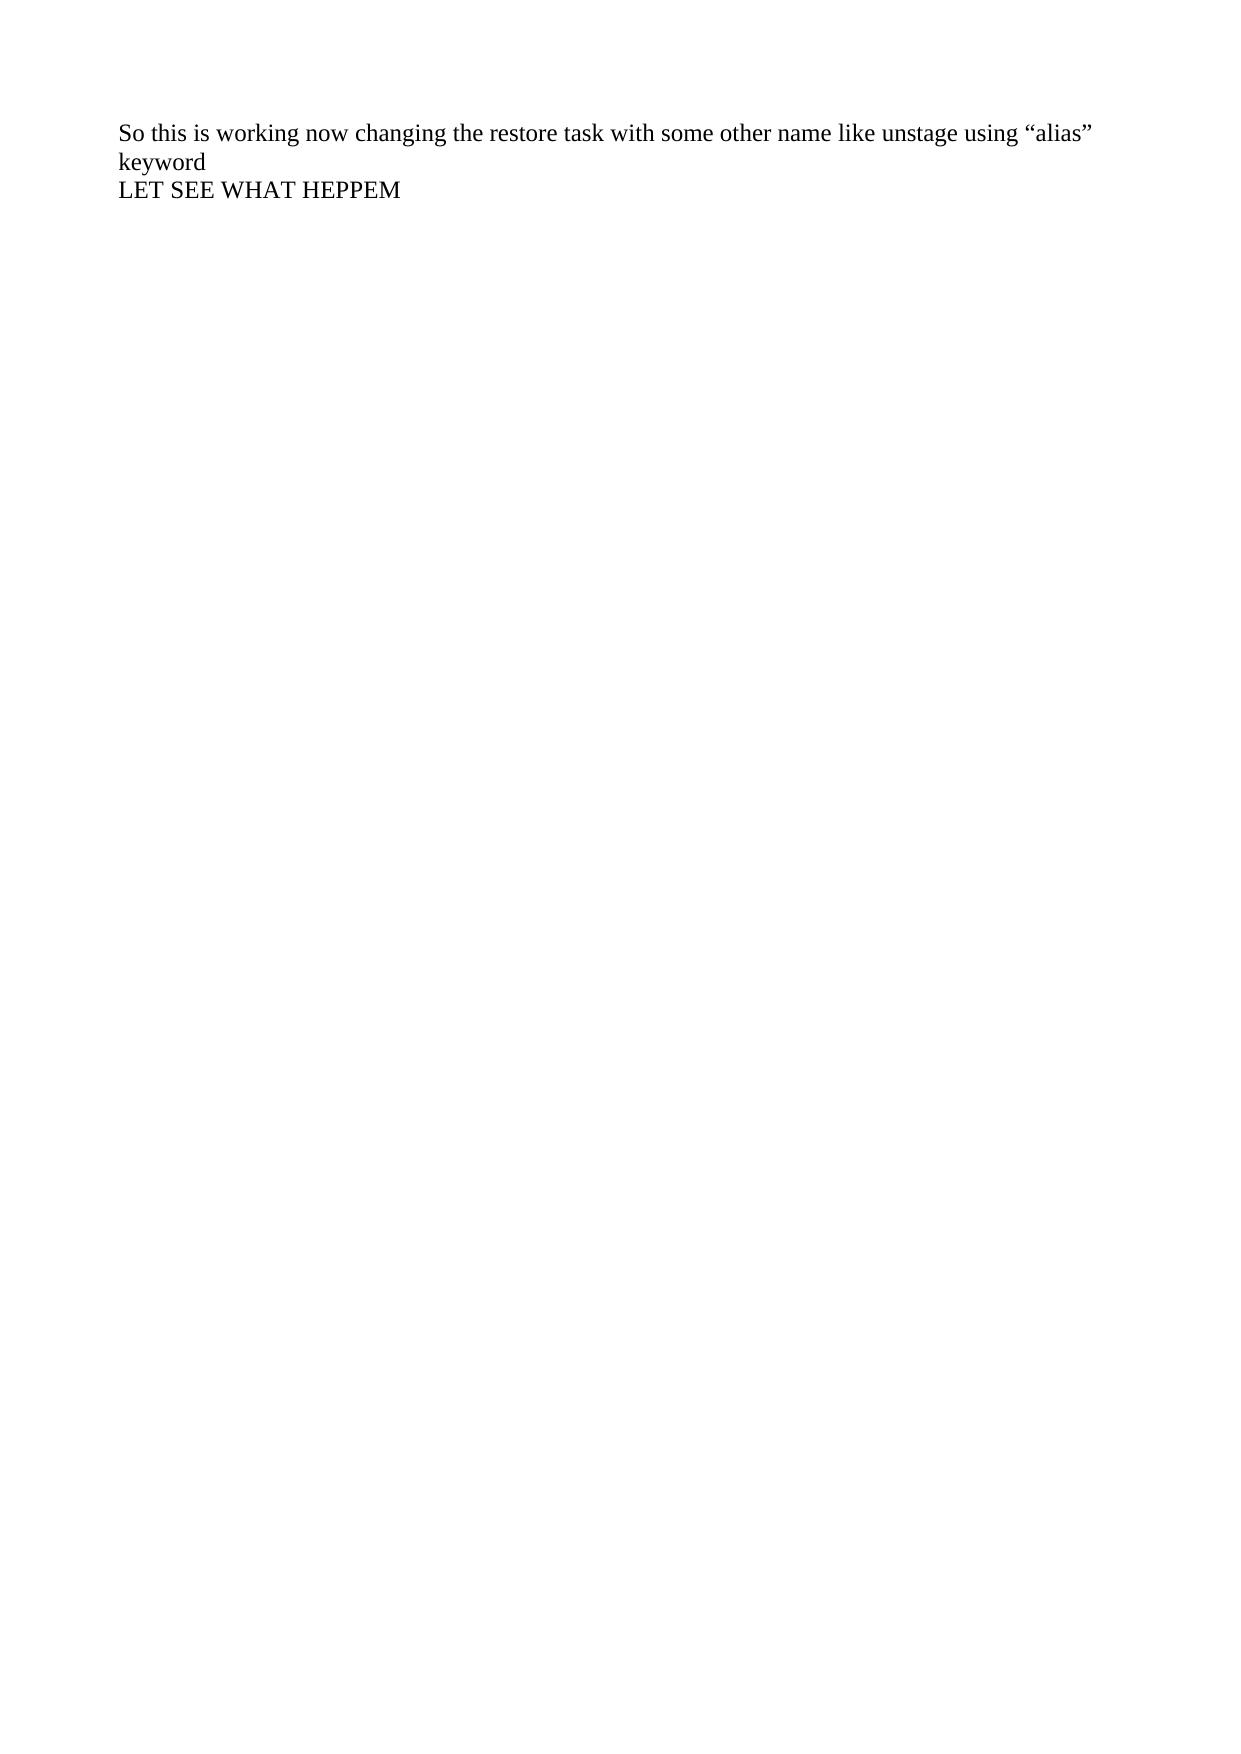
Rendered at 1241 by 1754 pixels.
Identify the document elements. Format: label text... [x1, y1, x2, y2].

text So this is working now changing the restore task with some other name like unstage using “alias” keyword [118, 118, 1122, 176]
text LET SEE WHAT HEPPEM [118, 176, 1122, 204]
